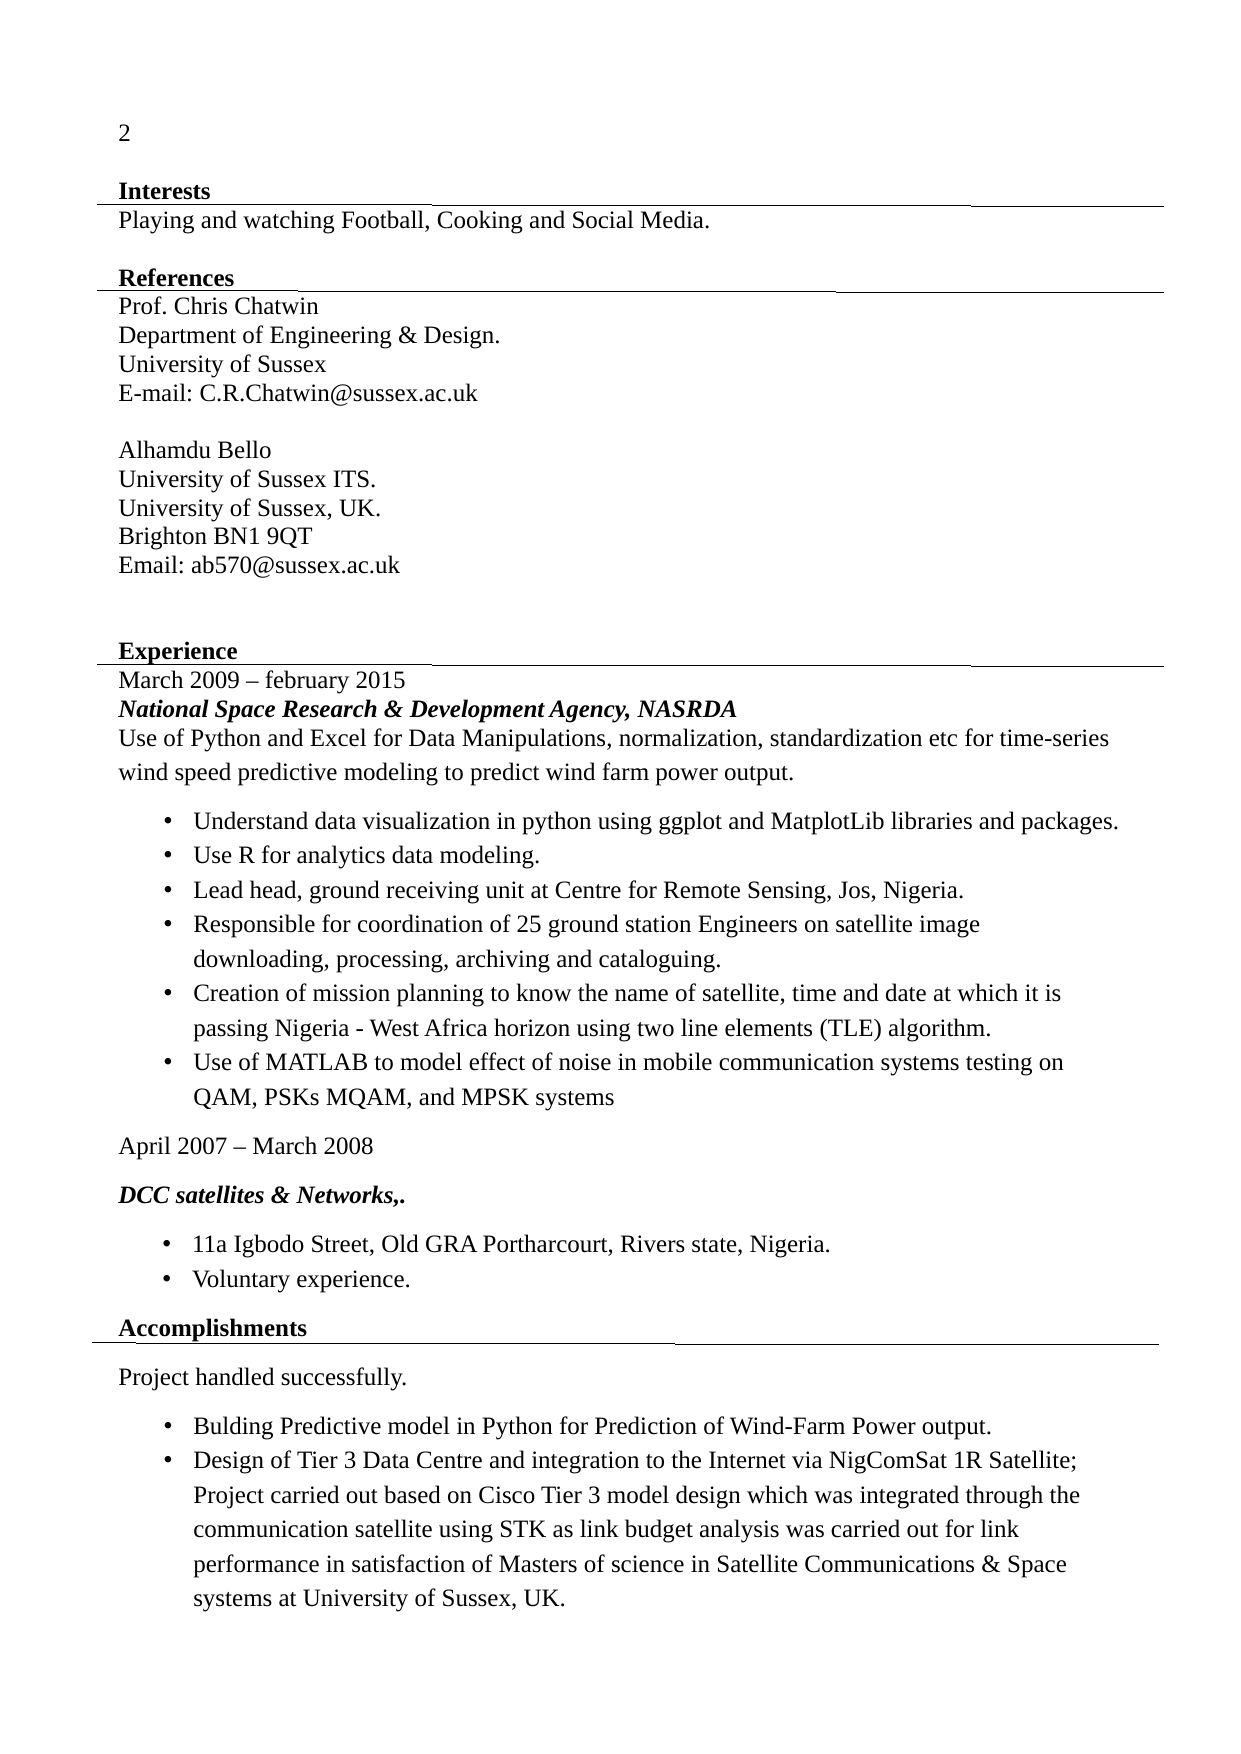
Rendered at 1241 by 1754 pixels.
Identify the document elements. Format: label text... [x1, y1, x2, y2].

text Department of Engineering & Design. [118, 320, 1122, 349]
text Interests [118, 176, 1122, 205]
text Email: ab570@sussex.ac.uk [118, 550, 1122, 579]
list Responsible for coordination of 25 ground station Engineers on satellite image downloading, processing, archiving and cataloguing. [164, 909, 1122, 973]
text Playing and watching Football, Cooking and Social Media. [118, 205, 1122, 234]
text Brighton BN1 9QT [118, 521, 1122, 550]
list Design of Tier 3 Data Centre and integration to the Internet via NigComSat 1R Satellite; Project carried out based on Cisco Tier 3 model design which was integrated through the communication satellite using STK as link budget analysis was carried out for link performance in satisfaction of Masters of science in Satellite Communications & Space systems at University of Sussex, UK. [164, 1445, 1122, 1612]
text E-mail: C.R.Chatwin@sussex.ac.uk [118, 378, 1122, 406]
list Use R for analytics data modeling. [164, 841, 1122, 869]
text National Space Research & Development Agency, NASRDA [118, 694, 1122, 723]
text References [118, 263, 1122, 291]
text Project handled successfully. [118, 1362, 1122, 1391]
list Lead head, ground receiving unit at Centre for Remote Sensing, Jos, Nigeria. [164, 875, 1122, 904]
list Bulding Predictive model in Python for Prediction of Wind-Farm Power output. [164, 1411, 1122, 1439]
text April 2007 – March 2008 [118, 1131, 1122, 1160]
list Voluntary experience. [162, 1264, 1122, 1292]
text University of Sussex [118, 349, 1122, 378]
list Use of MATLAB to model effect of noise in mobile communication systems testing on QAM, PSKs MQAM, and MPSK systems [164, 1047, 1122, 1111]
text DCC satellites & Networks,. [118, 1180, 1122, 1209]
text University of Sussex ITS. [118, 464, 1122, 493]
text Experience [118, 636, 1122, 665]
text Alhamdu Bello [118, 435, 1122, 464]
list Creation of mission planning to know the name of satellite, time and date at which it is passing Nigeria - West Africa horizon using two line elements (TLE) algorithm. [164, 978, 1122, 1042]
list Understand data visualization in python using ggplot and MatplotLib libraries and packages. [164, 806, 1122, 835]
text March 2009 – february 2015 [118, 665, 1122, 694]
text Accomplishments [118, 1313, 1122, 1341]
text Use of Python and Excel for Data Manipulations, normalization, standardization etc for time-series wind speed predictive modeling to predict wind farm power output. [118, 723, 1122, 786]
text Prof. Chris Chatwin [118, 291, 1122, 320]
list 11a Igbodo Street, Old GRA Portharcourt, Rivers state, Nigeria. [162, 1229, 1122, 1258]
text University of Sussex, UK. [118, 493, 1122, 521]
